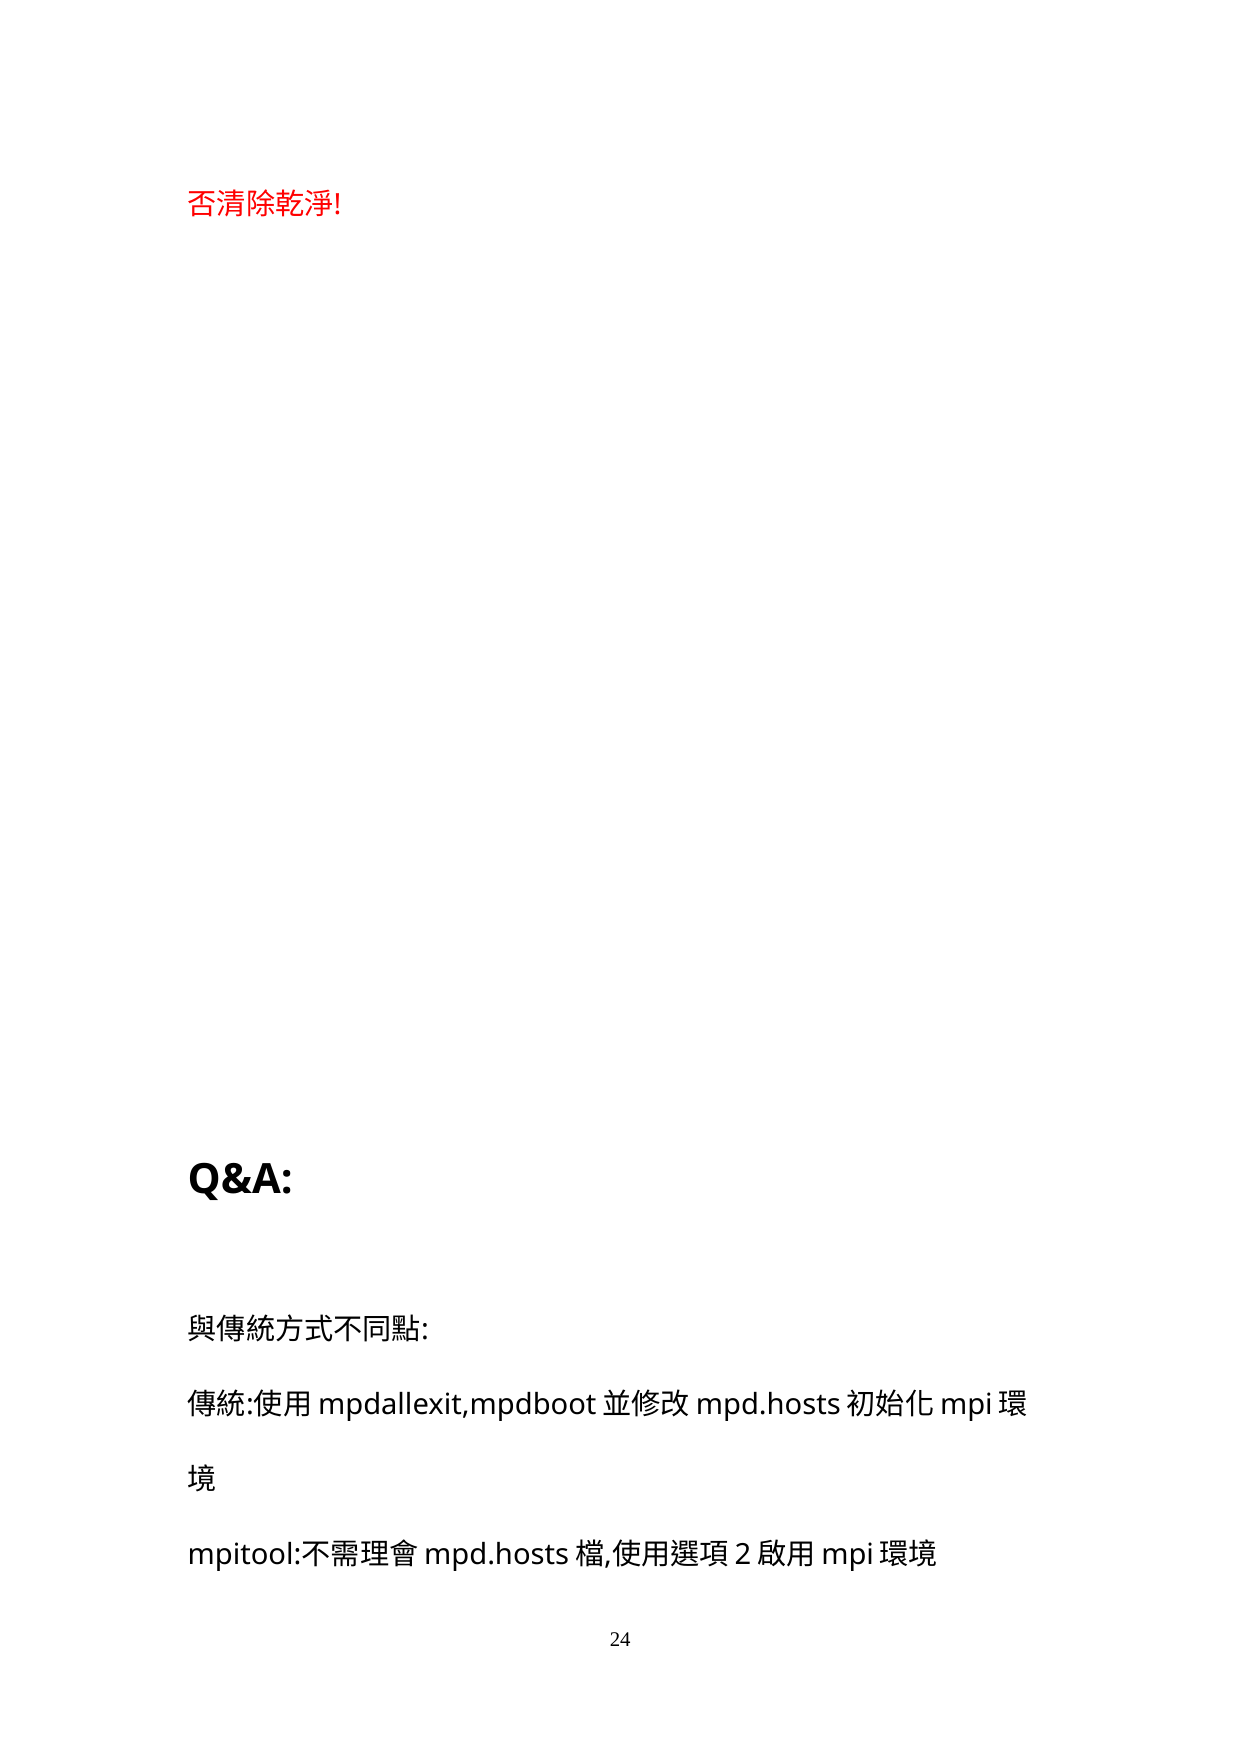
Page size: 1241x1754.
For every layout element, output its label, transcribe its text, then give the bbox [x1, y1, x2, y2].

text 傳統:使用mpdallexit,mpdboot並修改mpd.hosts初始化mpi環境 [187, 1364, 1053, 1514]
text 與傳統方式不同點: [187, 1289, 1053, 1364]
text Q&A: [187, 1139, 1053, 1214]
text 否清除乾淨! [187, 164, 1053, 239]
text mpitool:不需理會mpd.hosts檔,使用選項2啟用mpi環境 [187, 1514, 1053, 1589]
